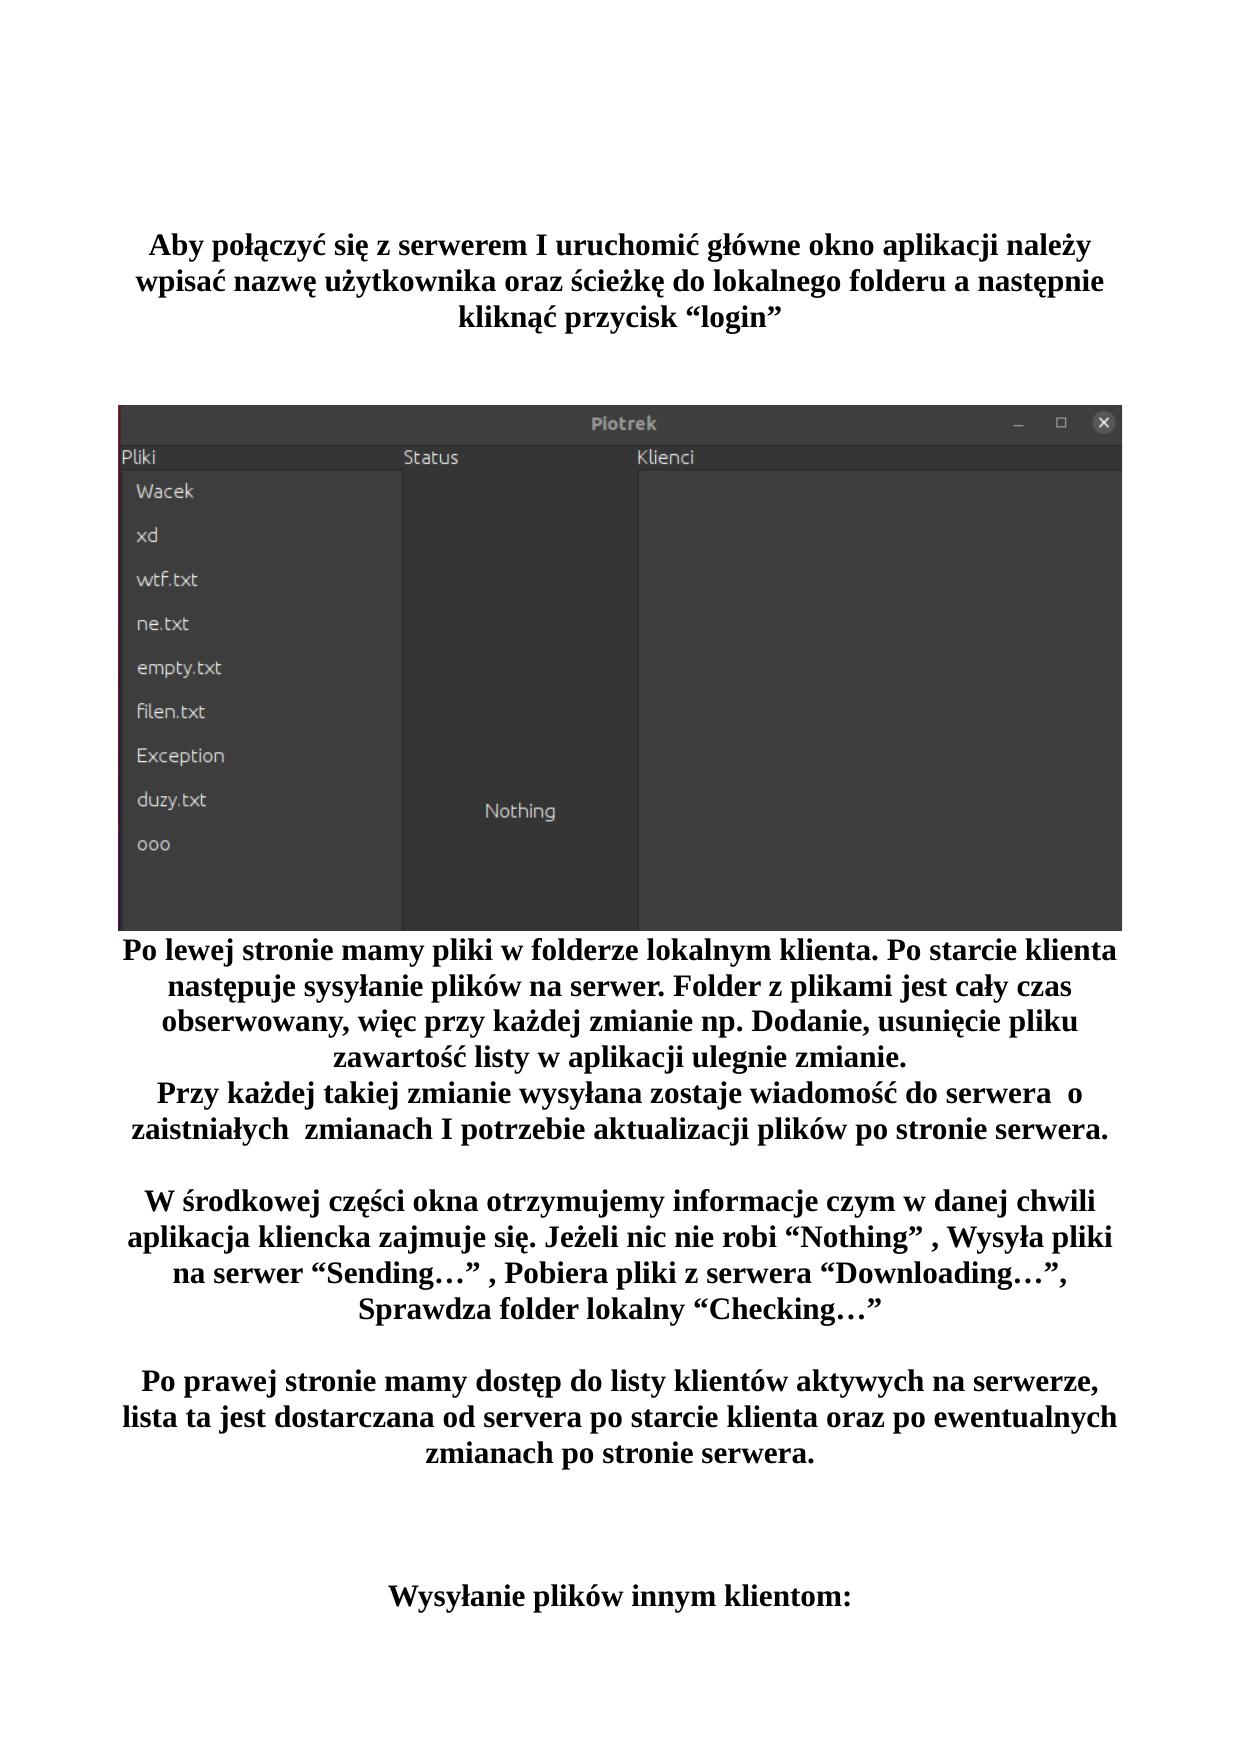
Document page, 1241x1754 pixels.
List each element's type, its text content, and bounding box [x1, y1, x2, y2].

picture [118, 405, 1123, 931]
text Wysyłanie plików innym klientom: [118, 1578, 1122, 1614]
text Po lewej stronie mamy pliki w folderze lokalnym klienta. Po starcie klienta następuje sysyłanie plików na serwer. Folder z plikami jest cały czas obserwowany, więc przy każdej zmianie np. Dodanie, usunięcie pliku zawartość listy w aplikacji ulegnie zmianie. [118, 931, 1122, 1074]
text Przy każdej takiej zmianie wysyłana zostaje wiadomość do serwera o zaistniałych zmianach I potrzebie aktualizacji plików po stronie serwera. [118, 1074, 1122, 1146]
text Aby połączyć się z serwerem I uruchomić główne okno aplikacji należy wpisać nazwę użytkownika oraz ścieżkę do lokalnego folderu a następnie kliknąć przycisk “login” [118, 226, 1122, 334]
text Po prawej stronie mamy dostęp do listy klientów aktywych na serwerze, lista ta jest dostarczana od servera po starcie klienta oraz po ewentualnych zmianach po stronie serwera. [118, 1362, 1122, 1470]
text W środkowej części okna otrzymujemy informacje czym w danej chwili aplikacja kliencka zajmuje się. Jeżeli nic nie robi “Nothing” , Wysyła pliki na serwer “Sending…” , Pobiera pliki z serwera “Downloading…”, Sprawdza folder lokalny “Checking…” [118, 1182, 1122, 1326]
